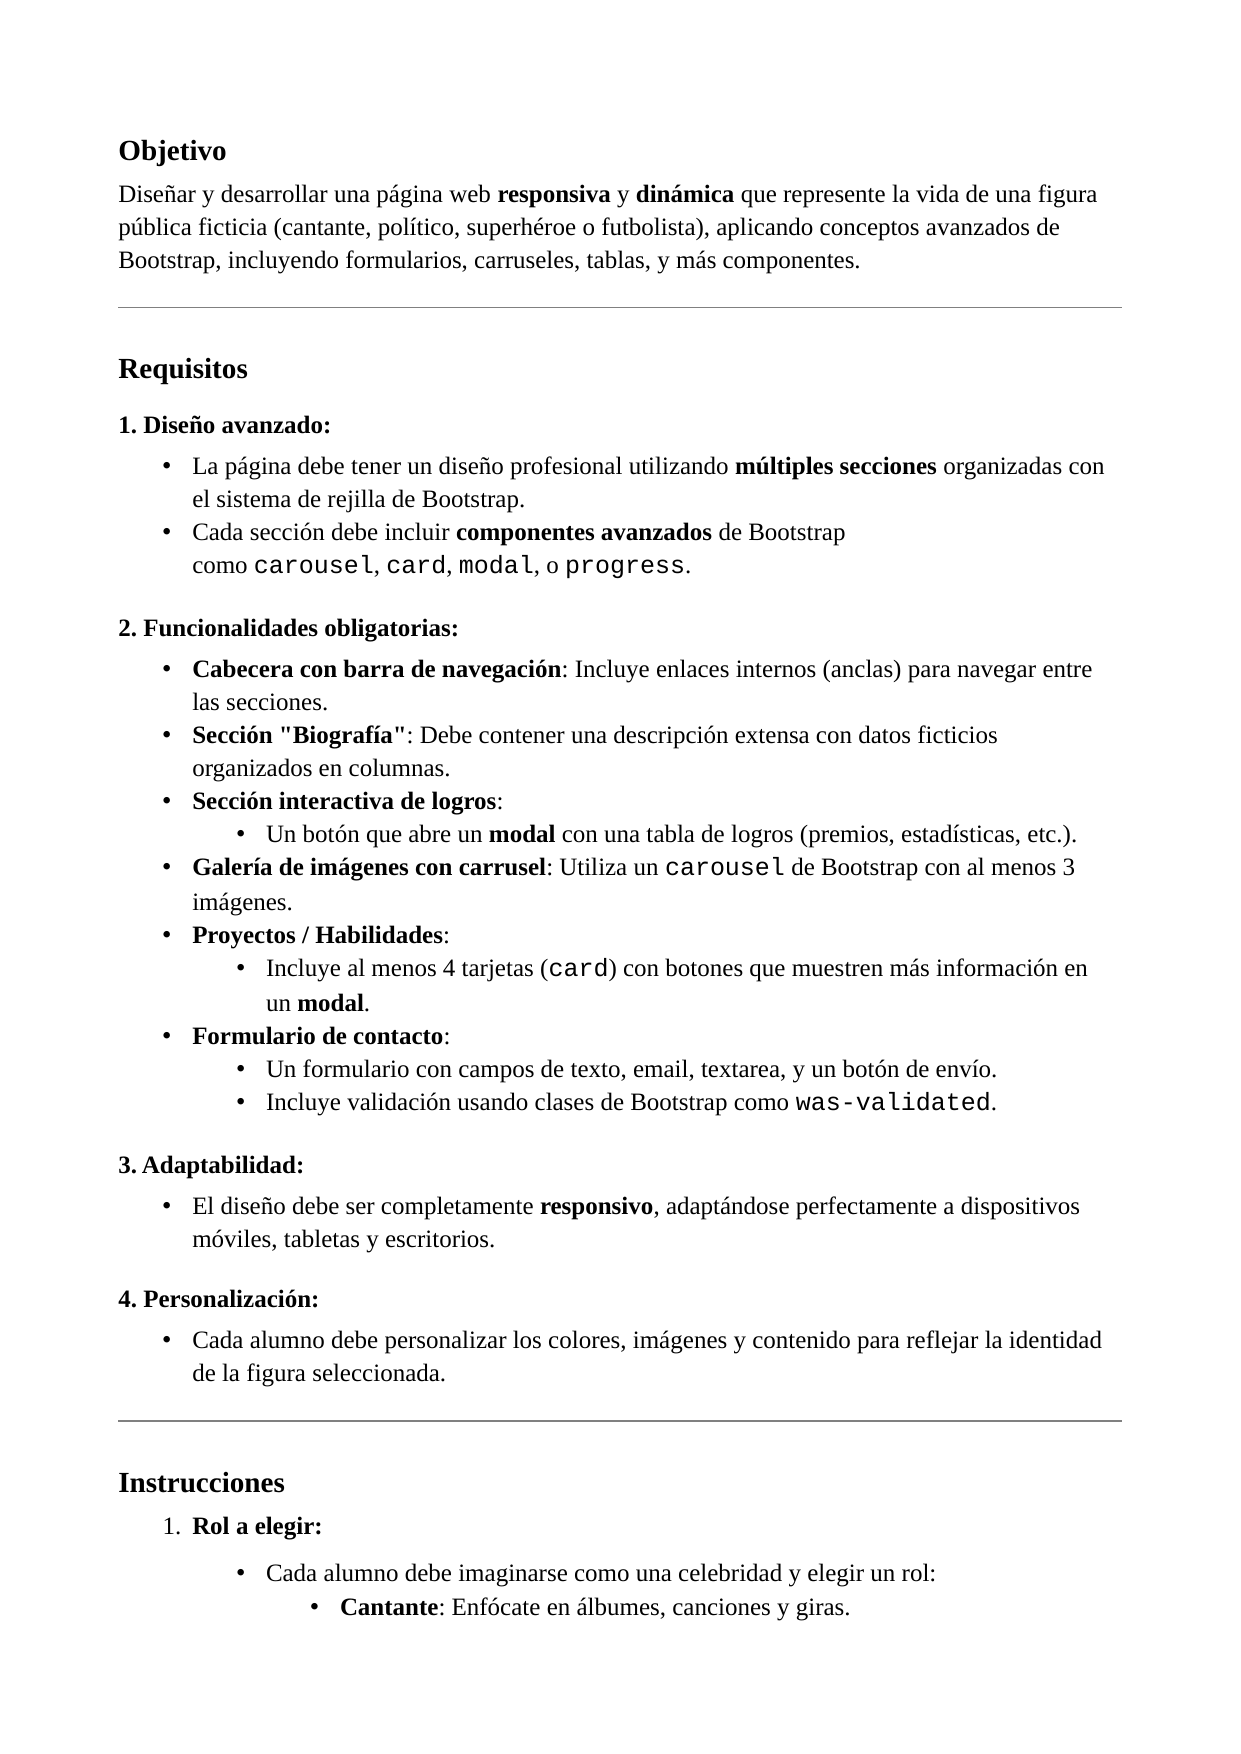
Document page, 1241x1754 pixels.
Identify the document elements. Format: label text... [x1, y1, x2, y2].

list Incluye validación usando clases de Bootstrap como was-validated. [236, 1087, 1122, 1118]
list Proyectos / Habilidades: [162, 920, 1122, 949]
list Sección "Biografía": Debe contener una descripción extensa con datos ficticios organizados en columnas. [162, 720, 1122, 782]
list Cada sección debe incluir componentes avanzados de Bootstrap como carousel, card, modal, o progress. [162, 517, 1122, 581]
subtitle 1. Diseño avanzado: [118, 410, 1122, 438]
text Diseñar y desarrollar una página web responsiva y dinámica que represente la vida de una figura pública ficticia (cantante, político, superhéroe o futbolista), aplicando conceptos avanzados de Bootstrap, incluyendo formularios, carruseles, tablas, y más componentes. [118, 179, 1122, 273]
list Incluye al menos 4 tarjetas (card) con botones que muestren más información en un modal. [236, 953, 1122, 1017]
list Un formulario con campos de texto, email, textarea, y un botón de envío. [236, 1054, 1122, 1083]
subtitle 4. Personalización: [118, 1284, 1122, 1313]
list Rol a elegir: [162, 1511, 1122, 1540]
list Galería de imágenes con carrusel: Utiliza un carousel de Bootstrap con al menos 3 imágenes. [162, 852, 1122, 916]
list Cada alumno debe imaginarse como una celebridad y elegir un rol: [236, 1558, 1122, 1587]
list Cantante: Enfócate en álbumes, canciones y giras. [310, 1592, 1122, 1620]
subtitle Requisitos [118, 351, 1122, 385]
list Cada alumno debe personalizar los colores, imágenes y contenido para reflejar la identidad de la figura seleccionada. [162, 1325, 1122, 1387]
subtitle Objetivo [118, 133, 1122, 166]
subtitle 3. Adaptabilidad: [118, 1150, 1122, 1178]
list Formulario de contacto: [162, 1021, 1122, 1050]
list Un botón que abre un modal con una tabla de logros (premios, estadísticas, etc.). [236, 819, 1122, 848]
subtitle Instrucciones [118, 1465, 1122, 1498]
subtitle 2. Funcionalidades obligatorias: [118, 613, 1122, 641]
list La página debe tener un diseño profesional utilizando múltiples secciones organizadas con el sistema de rejilla de Bootstrap. [162, 451, 1122, 513]
list Sección interactiva de logros: [162, 786, 1122, 815]
list Cabecera con barra de navegación: Incluye enlaces internos (anclas) para navegar entre las secciones. [162, 654, 1122, 716]
list El diseño debe ser completamente responsivo, adaptándose perfectamente a dispositivos móviles, tabletas y escritorios. [162, 1191, 1122, 1253]
